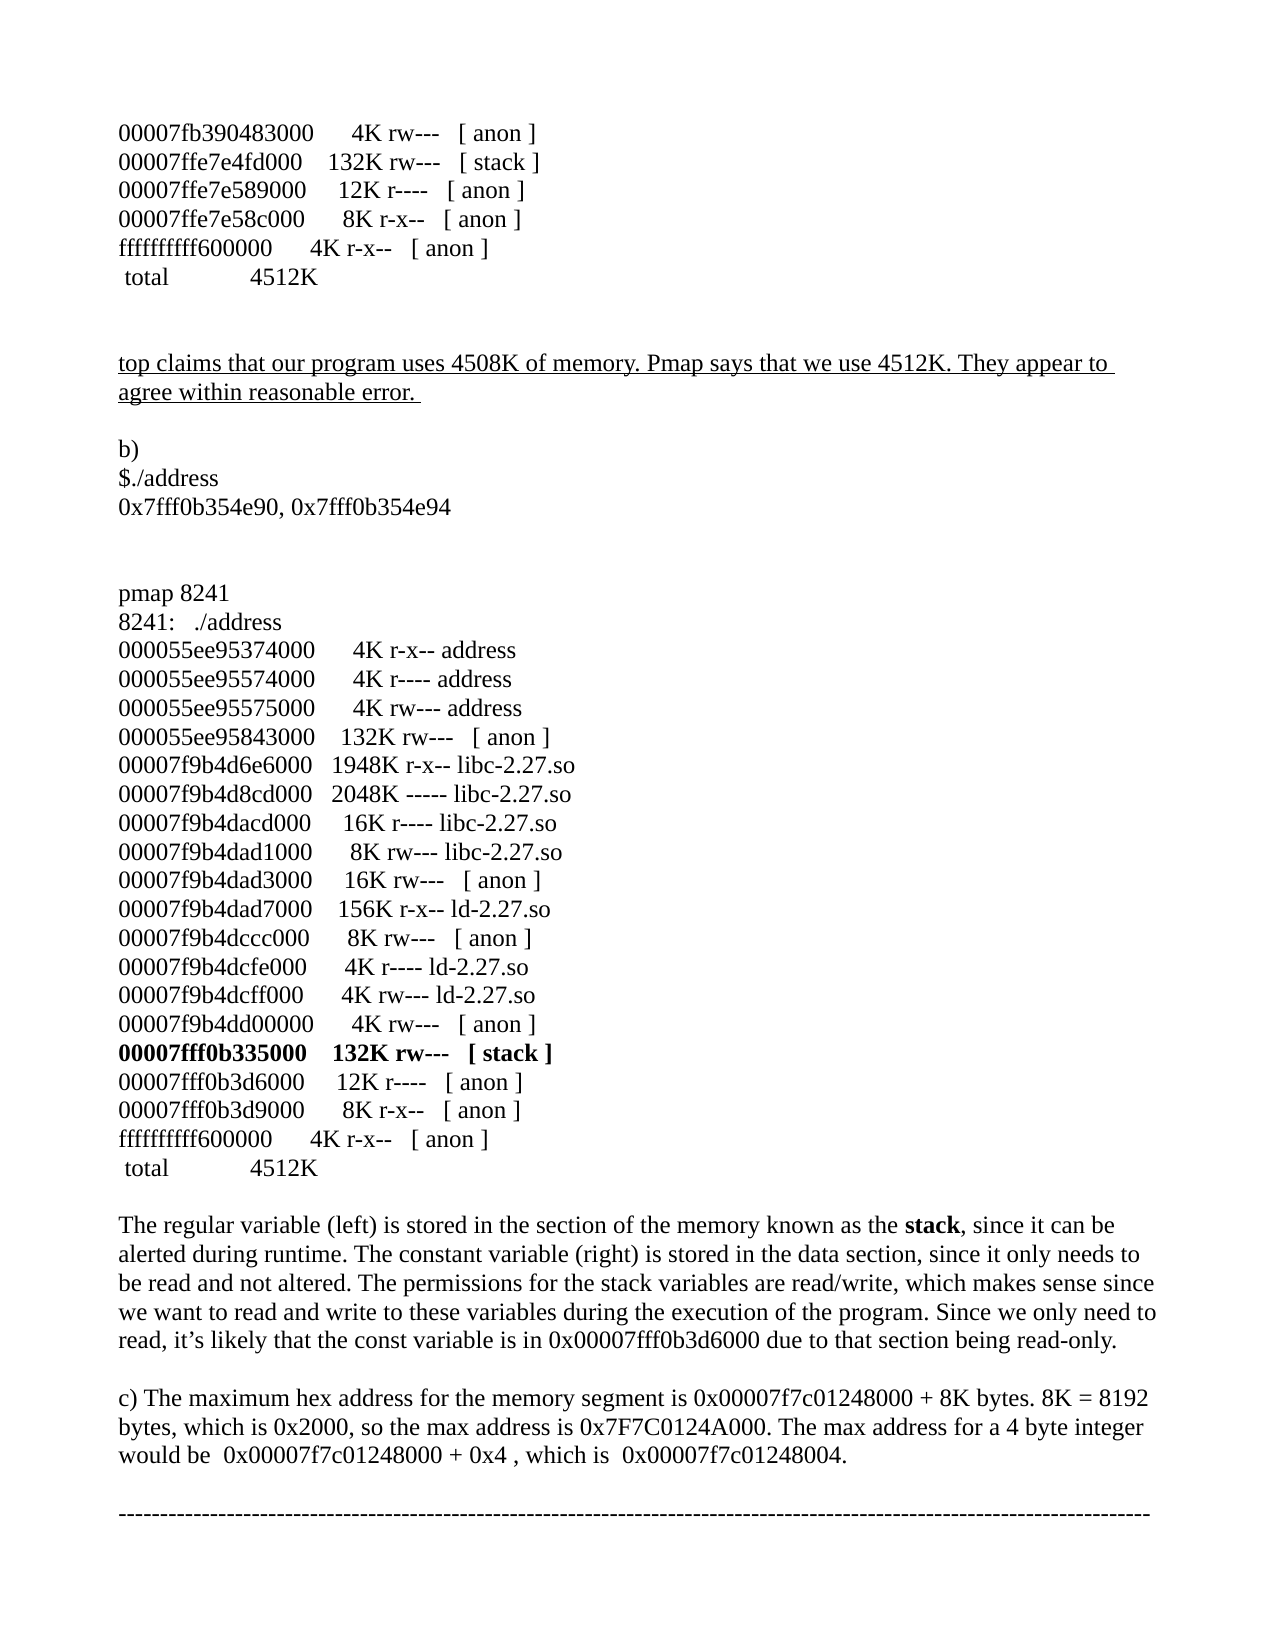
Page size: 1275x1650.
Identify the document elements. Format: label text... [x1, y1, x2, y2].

text 8241: ./address [118, 607, 1157, 636]
text c) The maximum hex address for the memory segment is 0x00007f7c01248000 + 8K bytes. 8K = 8192 bytes, which is 0x2000, so the max address is 0x7F7C0124A000. The max address for a 4 byte integer would be 0x00007f7c01248000 + 0x4 , which is 0x00007f7c01248004. [118, 1383, 1157, 1469]
text 00007ffe7e4fd000 132K rw--- [ stack ] [118, 147, 1157, 176]
text 00007f9b4d8cd000 2048K ----- libc-2.27.so [118, 779, 1157, 808]
text 00007f9b4dacd000 16K r---- libc-2.27.so [118, 808, 1157, 837]
text top claims that our program uses 4508K of memory. Pmap says that we use 4512K. They appear to agree within reasonable error. [118, 348, 1157, 406]
text b) [118, 434, 1157, 463]
text 00007fff0b335000 132K rw--- [ stack ] [118, 1038, 1157, 1067]
text $./address [118, 463, 1157, 492]
text 00007fb390483000 4K rw--- [ anon ] [118, 118, 1157, 147]
text 000055ee95574000 4K r---- address [118, 664, 1157, 693]
text The regular variable (left) is stored in the section of the memory known as the stack, since it can be alerted during runtime. The constant variable (right) is stored in the data section, since it only needs to be read and not altered. The permissions for the stack variables are read/write, which makes sense since we want to read and write to these variables during the execution of the program. Since we only need to read, it’s likely that the const variable is in 0x00007fff0b3d6000 due to that section being read-only. [118, 1211, 1157, 1354]
text 00007f9b4dd00000 4K rw--- [ anon ] [118, 1009, 1157, 1038]
text 00007ffe7e589000 12K r---- [ anon ] [118, 176, 1157, 204]
text 00007fff0b3d9000 8K r-x-- [ anon ] [118, 1096, 1157, 1124]
text 00007fff0b3d6000 12K r---- [ anon ] [118, 1067, 1157, 1096]
text 00007f9b4dad7000 156K r-x-- ld-2.27.so [118, 894, 1157, 923]
text ffffffffff600000 4K r-x-- [ anon ] [118, 233, 1157, 262]
text 000055ee95575000 4K rw--- address [118, 693, 1157, 722]
text ---------------------------------------------------------------------------------------------------------------------------- [118, 1498, 1157, 1527]
text pmap 8241 [118, 578, 1157, 607]
text 00007f9b4dad3000 16K rw--- [ anon ] [118, 866, 1157, 894]
text 00007f9b4d6e6000 1948K r-x-- libc-2.27.so [118, 751, 1157, 779]
text total 4512K [118, 1153, 1157, 1182]
text ffffffffff600000 4K r-x-- [ anon ] [118, 1124, 1157, 1153]
text total 4512K [118, 262, 1157, 291]
text 00007ffe7e58c000 8K r-x-- [ anon ] [118, 204, 1157, 233]
text 00007f9b4dcff000 4K rw--- ld-2.27.so [118, 981, 1157, 1009]
text 000055ee95374000 4K r-x-- address [118, 636, 1157, 664]
text 00007f9b4dcfe000 4K r---- ld-2.27.so [118, 952, 1157, 981]
text 000055ee95843000 132K rw--- [ anon ] [118, 722, 1157, 751]
text 0x7fff0b354e90, 0x7fff0b354e94 [118, 492, 1157, 521]
text 00007f9b4dad1000 8K rw--- libc-2.27.so [118, 837, 1157, 866]
text 00007f9b4dccc000 8K rw--- [ anon ] [118, 923, 1157, 952]
